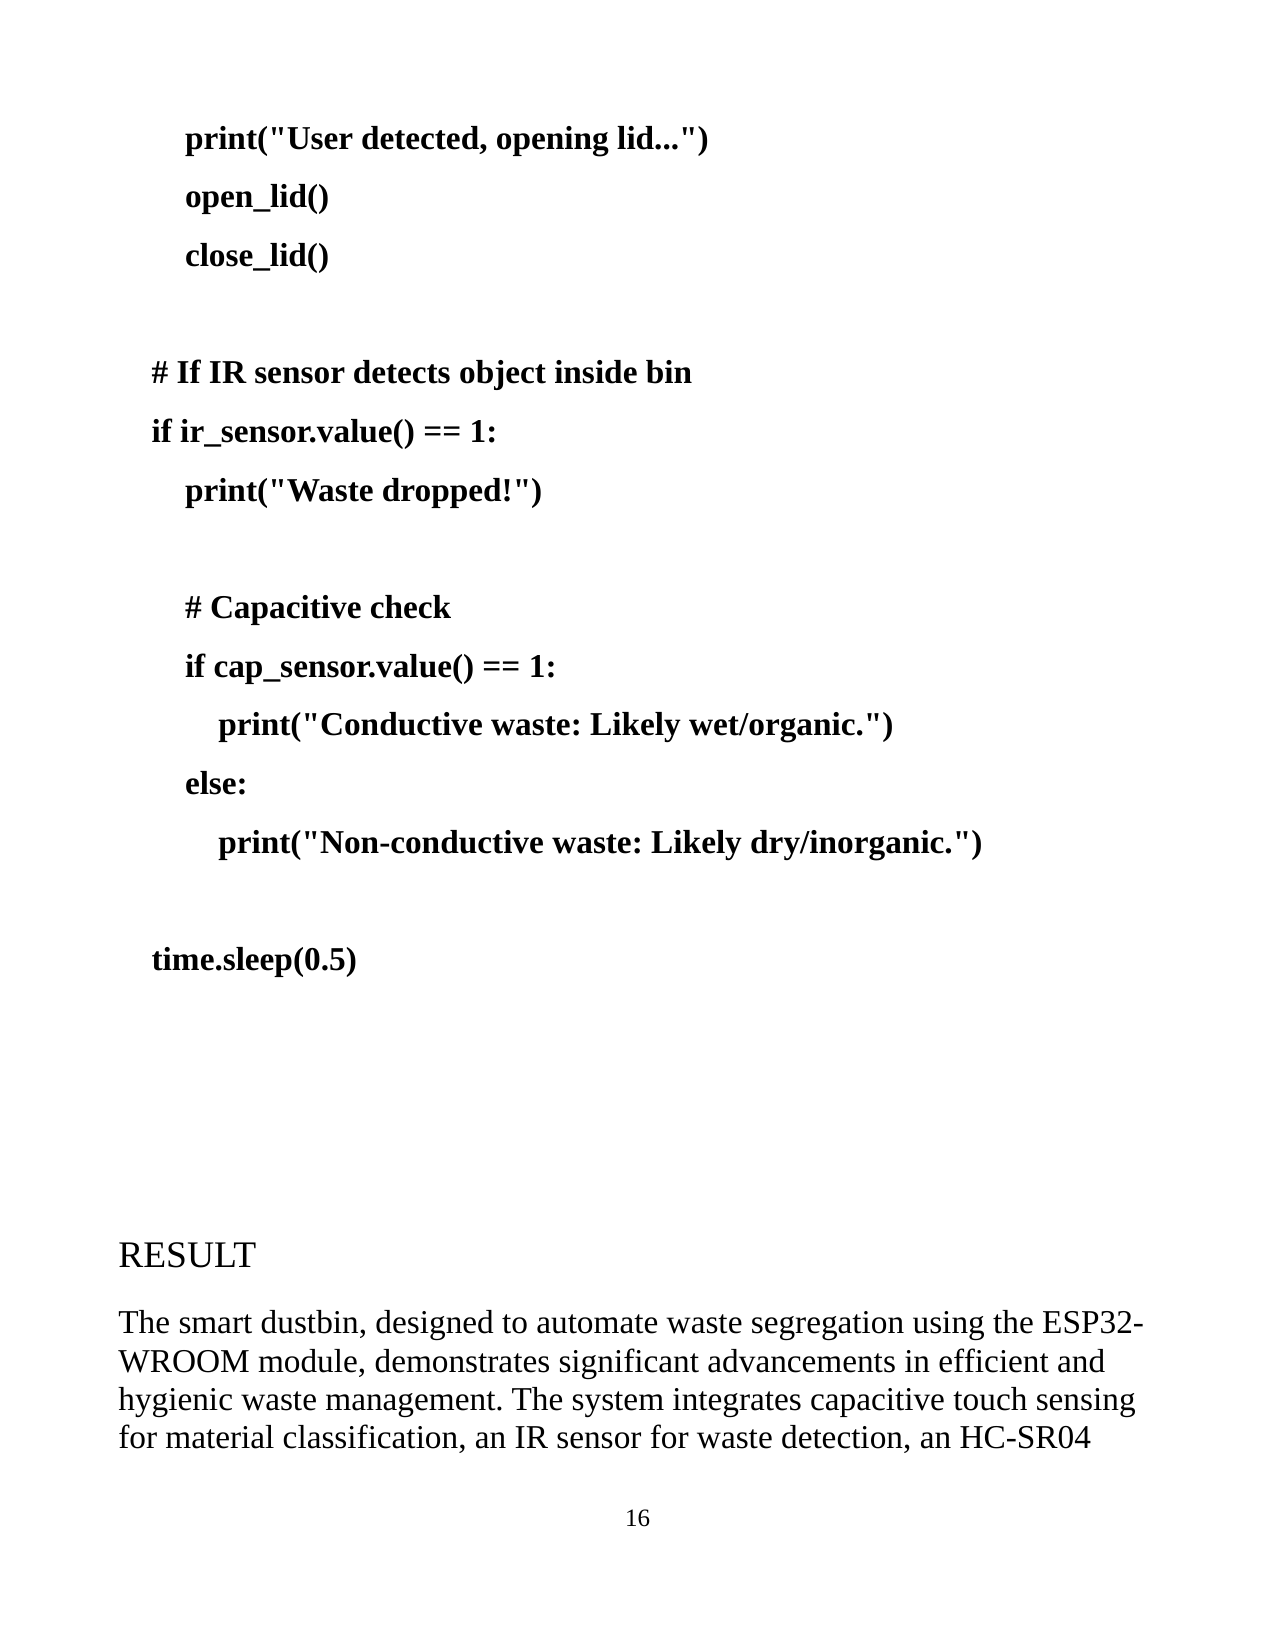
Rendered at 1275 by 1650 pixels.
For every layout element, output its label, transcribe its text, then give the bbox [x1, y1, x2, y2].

text else: [118, 763, 1157, 802]
text RESULT [118, 1232, 1157, 1276]
text time.sleep(0.5) [118, 939, 1157, 977]
text print("User detected, opening lid...") [118, 118, 1157, 156]
text print("Waste dropped!") [118, 470, 1157, 508]
text close_lid() [118, 235, 1157, 274]
text open_lid() [118, 177, 1157, 215]
text # If IR sensor detects object inside bin [118, 353, 1157, 391]
text # Capacitive check [118, 587, 1157, 626]
text if ir_sensor.value() == 1: [118, 411, 1157, 450]
text if cap_sensor.value() == 1: [118, 646, 1157, 684]
text The smart dustbin, designed to automate waste segregation using the ESP32-WROOM module, demonstrates significant advancements in efficient and hygienic waste management. The system integrates capacitive touch sensing for material classification, an IR sensor for waste detection, an HC-SR04 [118, 1302, 1157, 1456]
text print("Non-conductive waste: Likely dry/inorganic.") [118, 822, 1157, 860]
text print("Conductive waste: Likely wet/organic.") [118, 704, 1157, 743]
